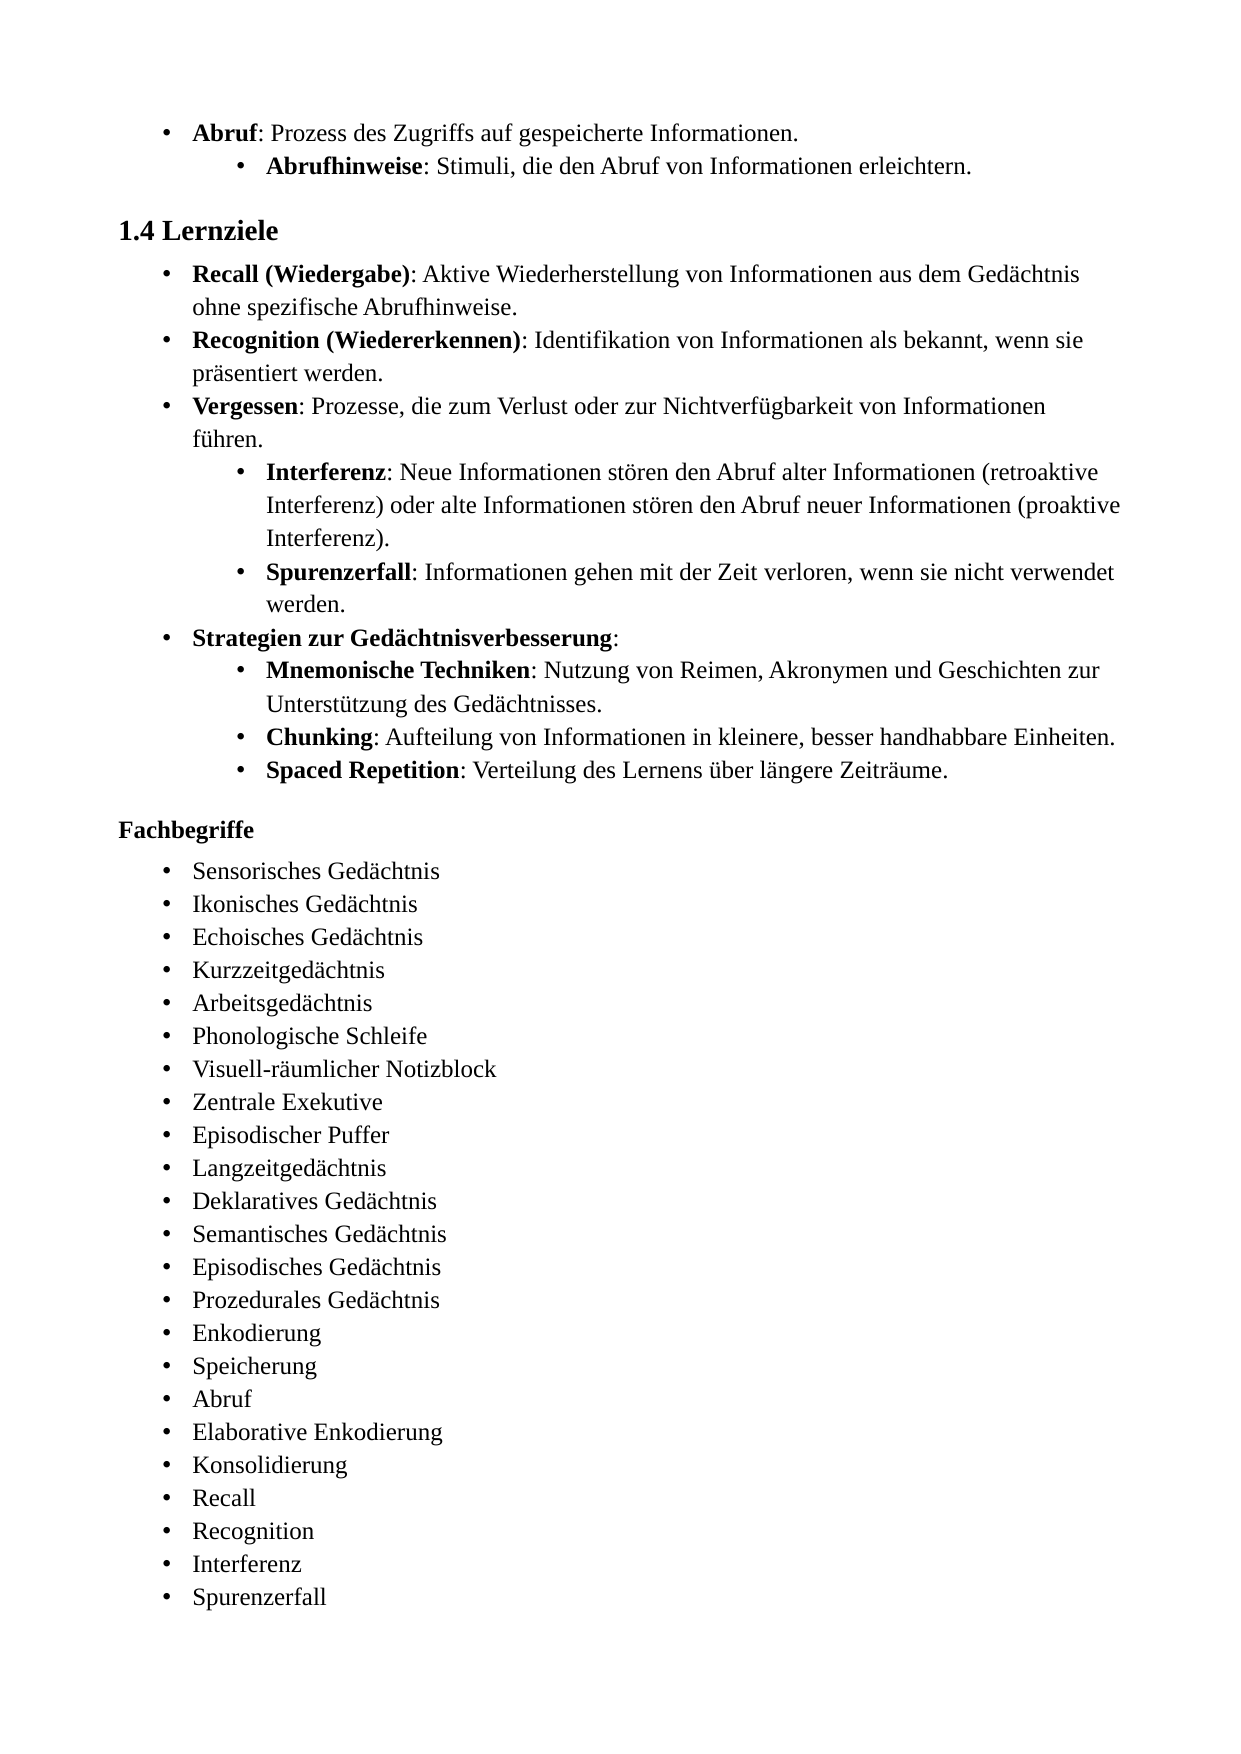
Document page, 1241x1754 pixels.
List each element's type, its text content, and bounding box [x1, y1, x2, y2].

list Ikonisches Gedächtnis [162, 889, 1122, 918]
list Spaced Repetition: Verteilung des Lernens über längere Zeiträume. [236, 755, 1122, 783]
list Enkodierung [162, 1318, 1122, 1347]
subtitle 1.4 Lernziele [118, 213, 1122, 247]
list Zentrale Exekutive [162, 1087, 1122, 1116]
list Speicherung [162, 1351, 1122, 1380]
list Vergessen: Prozesse, die zum Verlust oder zur Nichtverfügbarkeit von Informationen führen. [162, 391, 1122, 453]
list Mnemonische Techniken: Nutzung von Reimen, Akronymen und Geschichten zur Unterstützung des Gedächtnisses. [236, 656, 1122, 717]
list Strategien zur Gedächtnisverbesserung: [162, 623, 1122, 651]
list Abruf: Prozess des Zugriffs auf gespeicherte Informationen. [162, 118, 1122, 147]
list Recall (Wiedergabe): Aktive Wiederherstellung von Informationen aus dem Gedächtnis ohne spezifische Abrufhinweise. [162, 259, 1122, 321]
list Echoisches Gedächtnis [162, 922, 1122, 951]
list Recognition [162, 1516, 1122, 1545]
list Spurenzerfall [162, 1582, 1122, 1611]
list Deklaratives Gedächtnis [162, 1186, 1122, 1215]
list Recognition (Wiedererkennen): Identifikation von Informationen als bekannt, wenn sie präsentiert werden. [162, 325, 1122, 387]
list Interferenz: Neue Informationen stören den Abruf alter Informationen (retroaktive Interferenz) oder alte Informationen stören den Abruf neuer Informationen (proaktive Interferenz). [236, 457, 1122, 552]
list Prozedurales Gedächtnis [162, 1285, 1122, 1314]
list Konsolidierung [162, 1450, 1122, 1479]
list Langzeitgedächtnis [162, 1153, 1122, 1182]
list Abruf [162, 1384, 1122, 1413]
list Abrufhinweise: Stimuli, die den Abruf von Informationen erleichtern. [236, 151, 1122, 180]
list Semantisches Gedächtnis [162, 1219, 1122, 1248]
list Episodisches Gedächtnis [162, 1252, 1122, 1281]
list Episodischer Puffer [162, 1120, 1122, 1149]
list Chunking: Aufteilung von Informationen in kleinere, besser handhabbare Einheiten. [236, 722, 1122, 750]
list Visuell-räumlicher Notizblock [162, 1054, 1122, 1083]
list Arbeitsgedächtnis [162, 988, 1122, 1017]
list Spurenzerfall: Informationen gehen mit der Zeit verloren, wenn sie nicht verwendet werden. [236, 557, 1122, 618]
list Phonologische Schleife [162, 1021, 1122, 1050]
list Kurzzeitgedächtnis [162, 955, 1122, 984]
list Interferenz [162, 1549, 1122, 1578]
list Elaborative Enkodierung [162, 1417, 1122, 1446]
subtitle Fachbegriffe [118, 815, 1122, 843]
list Recall [162, 1483, 1122, 1512]
list Sensorisches Gedächtnis [162, 856, 1122, 885]
